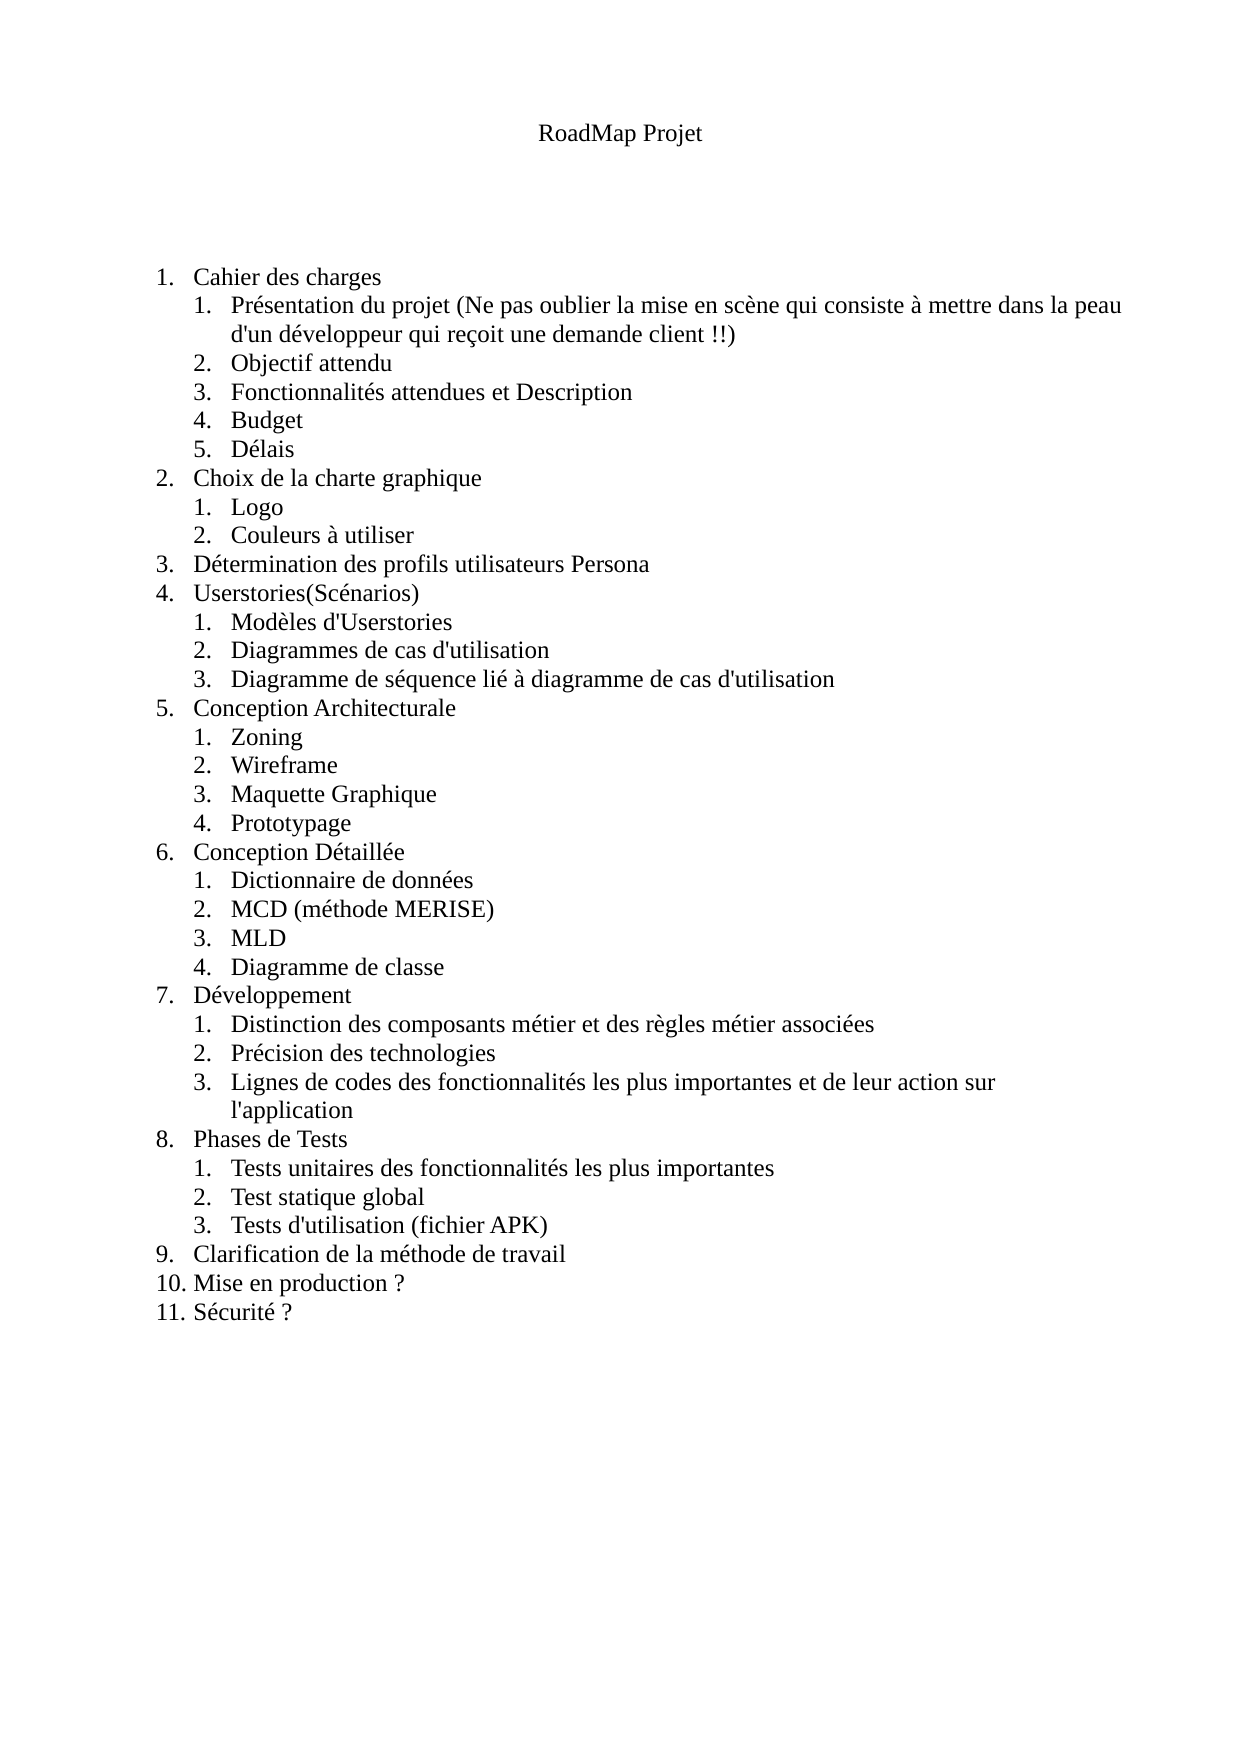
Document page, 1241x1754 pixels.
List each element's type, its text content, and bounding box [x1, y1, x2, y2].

list Diagrammes de cas d'utilisation [193, 636, 1122, 664]
list Wireframe [193, 751, 1122, 779]
list Distinction des composants métier et des règles métier associées [193, 1009, 1122, 1038]
list Conception Détaillée [156, 837, 1122, 866]
list Objectif attendu [193, 348, 1122, 377]
list Tests unitaires des fonctionnalités les plus importantes [193, 1153, 1122, 1182]
list Dictionnaire de données [193, 866, 1122, 894]
list Tests d'utilisation (fichier APK) [193, 1211, 1122, 1239]
list Sécurité ? [156, 1297, 1122, 1326]
list Phases de Tests [156, 1124, 1122, 1153]
list Prototypage [193, 808, 1122, 837]
list Logo [193, 492, 1122, 521]
list Conception Architecturale [156, 693, 1122, 722]
list Choix de la charte graphique [156, 463, 1122, 492]
list Userstories(Scénarios) [156, 578, 1122, 607]
list MCD (méthode MERISE) [193, 894, 1122, 923]
list Modèles d'Userstories [193, 607, 1122, 636]
list Cahier des charges [156, 262, 1122, 291]
list Mise en production ? [156, 1268, 1122, 1297]
list Diagramme de séquence lié à diagramme de cas d'utilisation [193, 664, 1122, 693]
list Détermination des profils utilisateurs Persona [156, 549, 1122, 578]
text RoadMap Projet [118, 118, 1122, 147]
list Lignes de codes des fonctionnalités les plus importantes et de leur action sur l'application [193, 1067, 1122, 1124]
list Développement [156, 981, 1122, 1009]
list MLD [193, 923, 1122, 952]
list Délais [193, 434, 1122, 463]
list Clarification de la méthode de travail [156, 1239, 1122, 1268]
list Couleurs à utiliser [193, 521, 1122, 549]
list Précision des technologies [193, 1038, 1122, 1067]
list Présentation du projet (Ne pas oublier la mise en scène qui consiste à mettre dans la peau d'un développeur qui reçoit une demande client !!) [193, 291, 1122, 348]
list Fonctionnalités attendues et Description [193, 377, 1122, 406]
list Budget [193, 406, 1122, 434]
list Test statique global [193, 1182, 1122, 1211]
list Diagramme de classe [193, 952, 1122, 981]
list Maquette Graphique [193, 779, 1122, 808]
list Zoning [193, 722, 1122, 751]
